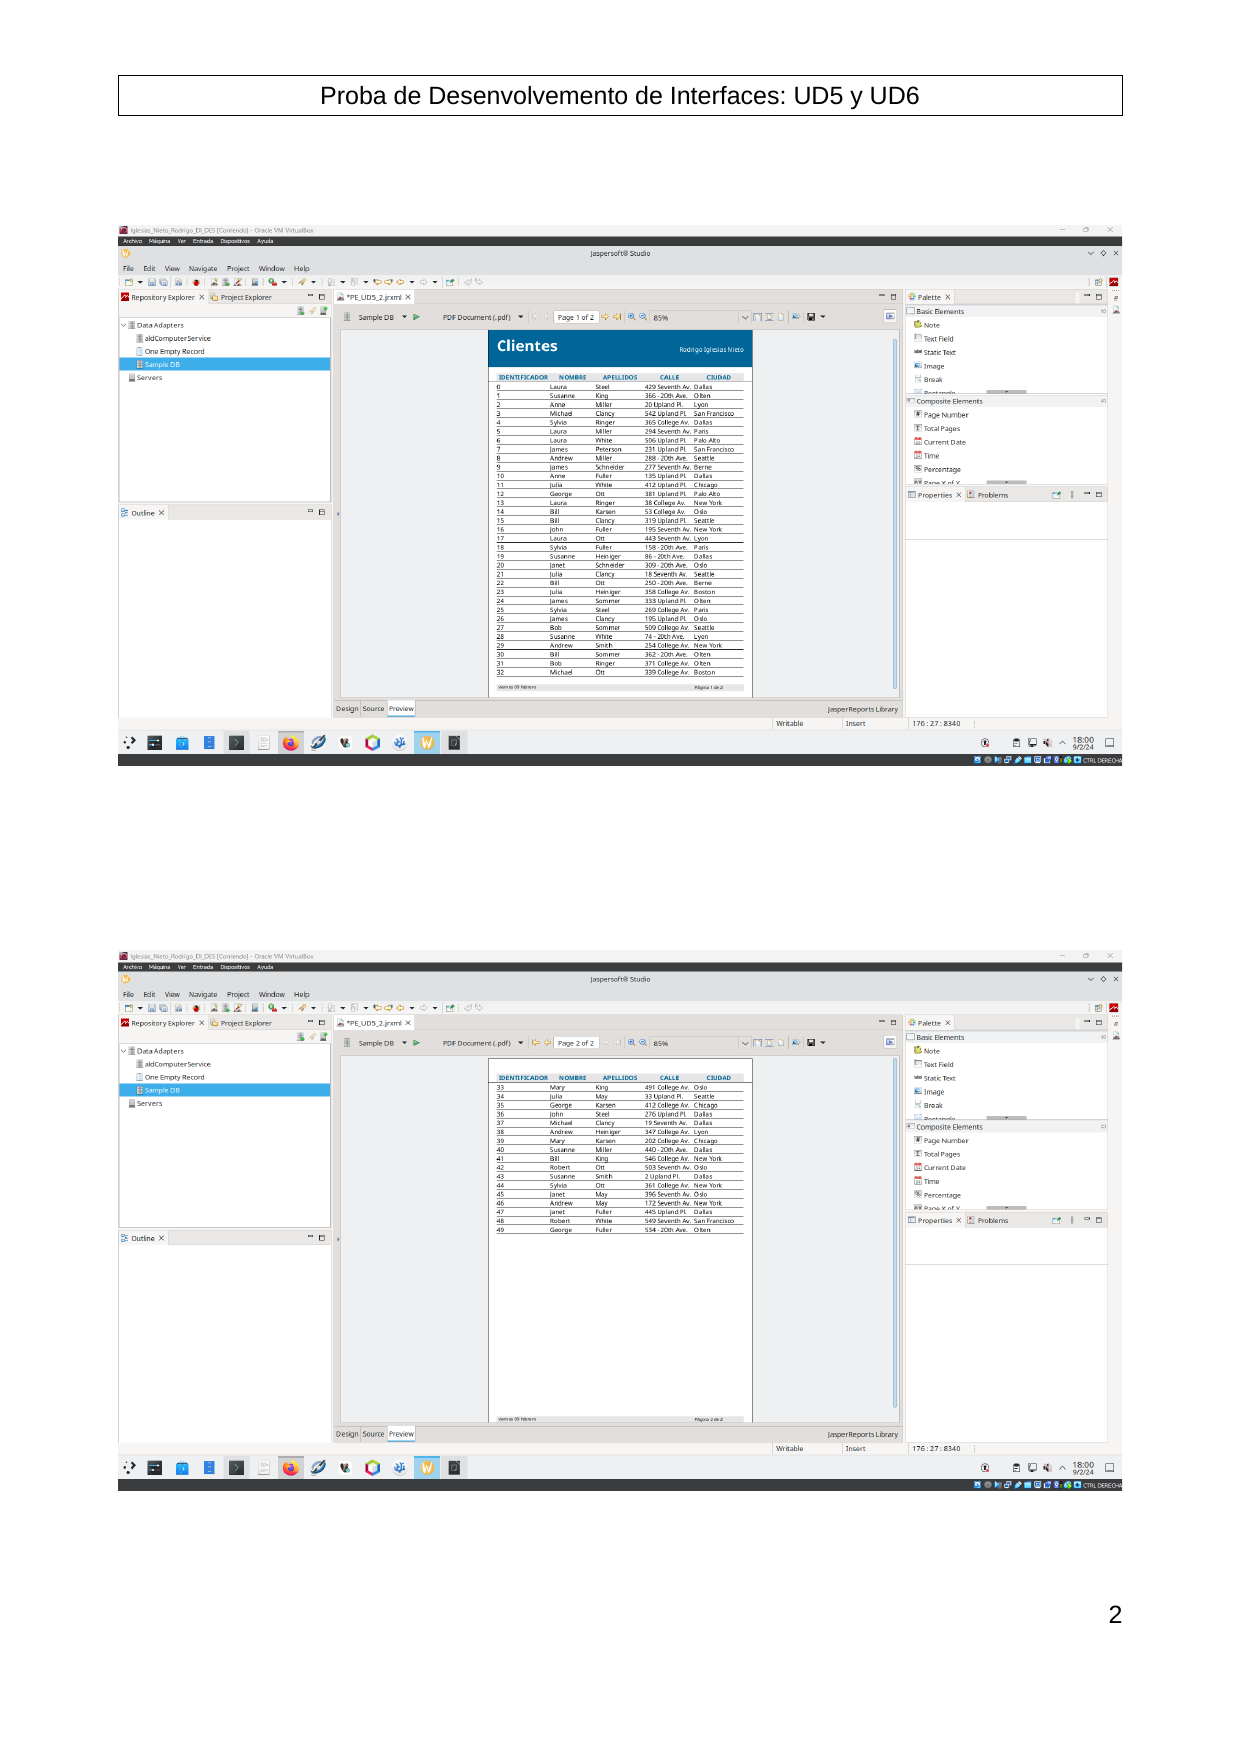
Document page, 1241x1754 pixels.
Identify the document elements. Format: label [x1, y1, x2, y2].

picture [118, 225, 1123, 766]
picture [118, 950, 1123, 1491]
